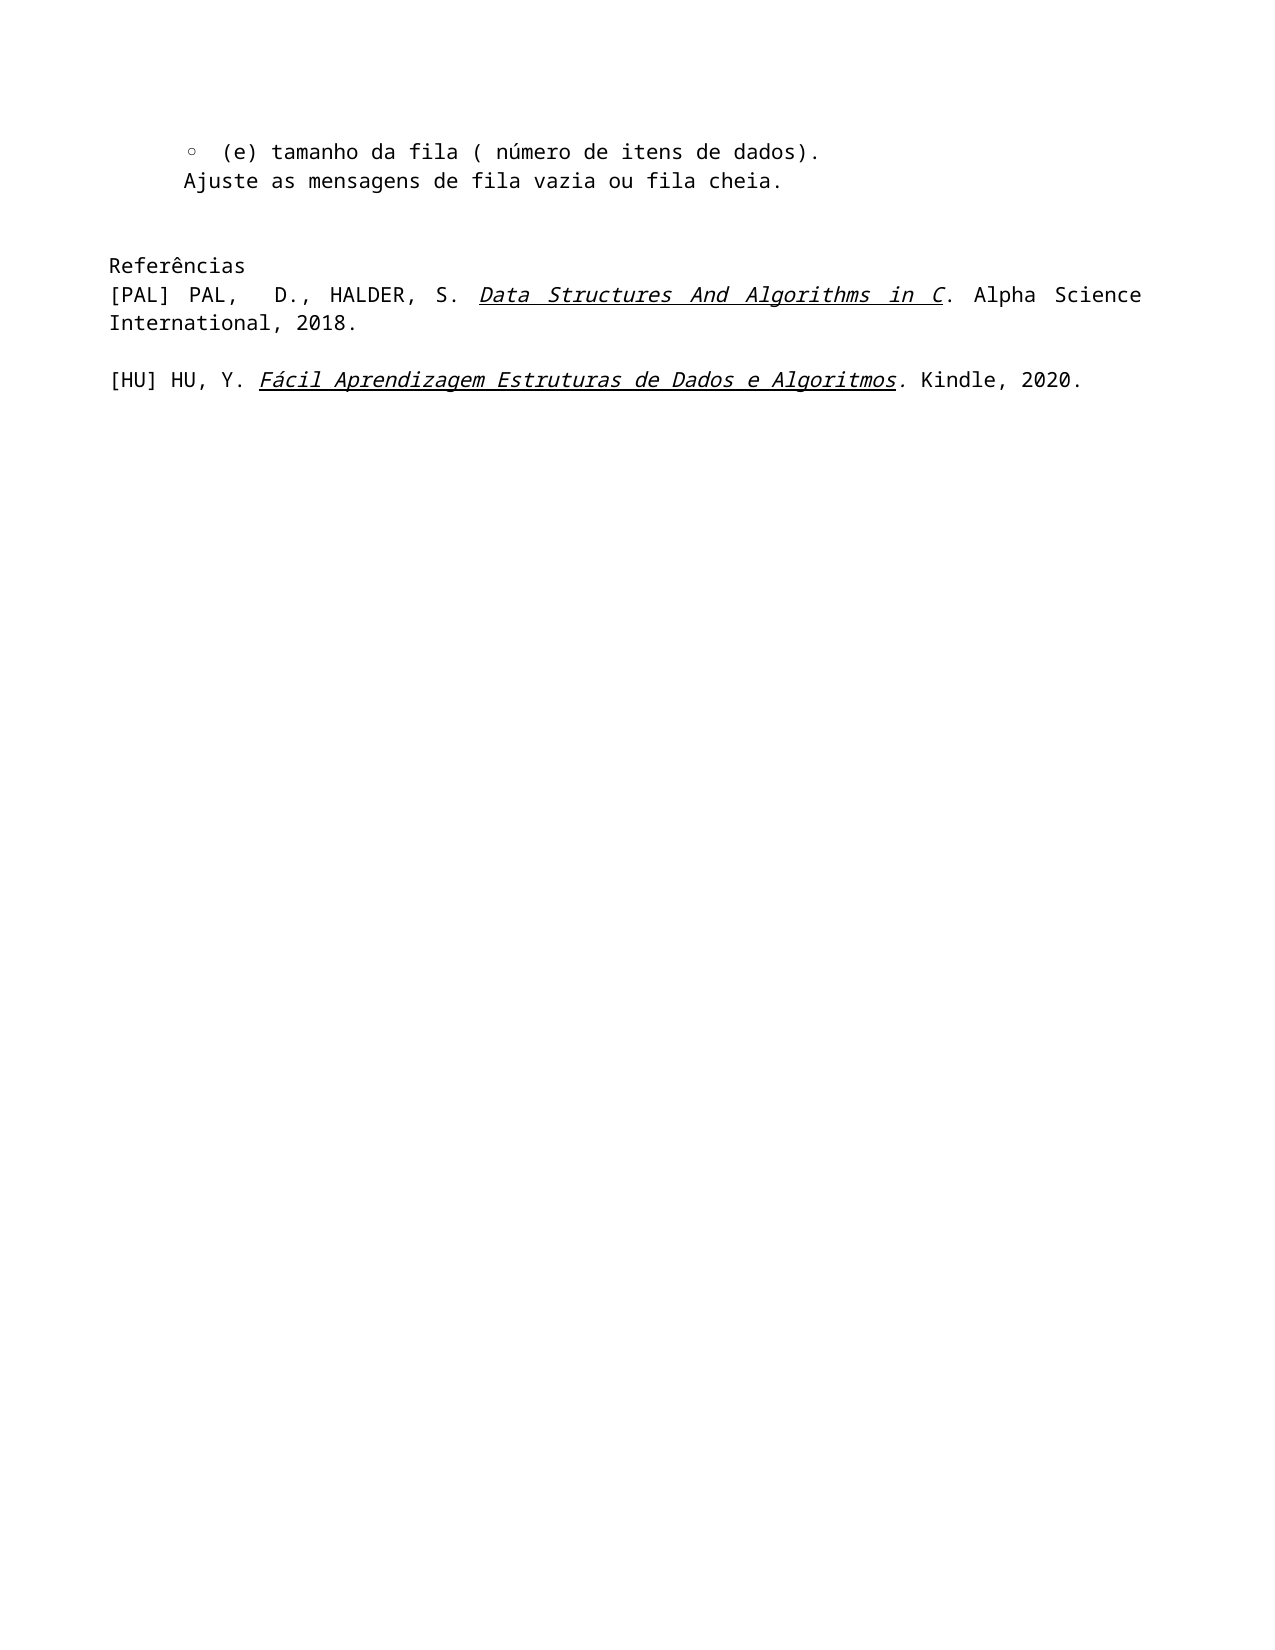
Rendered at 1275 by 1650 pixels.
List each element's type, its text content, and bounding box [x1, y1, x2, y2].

text [HU] HU, Y. Fácil Aprendizagem Estruturas de Dados e Algoritmos. Kindle, 2020. [108, 365, 1142, 393]
list Ajuste as mensagens de fila vazia ou fila cheia. [146, 166, 1142, 194]
list (e) tamanho da fila ( número de itens de dados). [183, 137, 1142, 166]
text [PAL] PAL, D., HALDER, S. Data Structures And Algorithms in C. Alpha Science International, 2018. [108, 280, 1142, 337]
text Referências [108, 251, 1142, 280]
